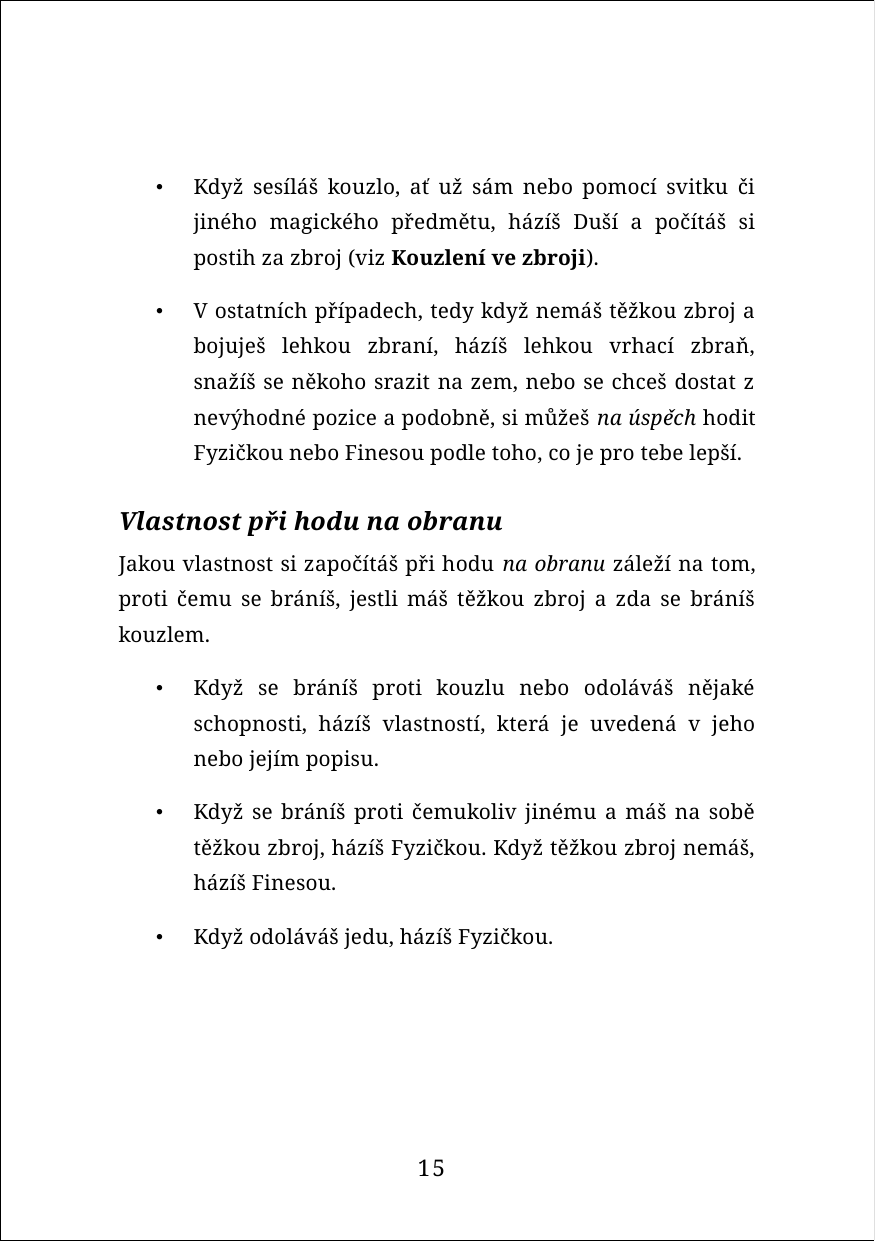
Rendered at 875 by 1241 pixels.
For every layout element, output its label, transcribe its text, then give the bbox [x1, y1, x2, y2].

list Když se bráníš proti kouzlu nebo odoláváš nějaké schopnosti, házíš vlastností, která je uvedená v jeho nebo jejím popisu. [156, 673, 756, 773]
text Jakou vlastnost si započítáš při hodu na obranu záleží na tom, proti čemu se bráníš, jestli máš těžkou zbroj a zda se bráníš kouzlem. [118, 549, 756, 648]
list Když odoláváš jedu, házíš Fyzičkou. [156, 922, 756, 950]
list Když sesíláš kouzlo, ať už sám nebo pomocí svitku či jiného magického předmětu, házíš Duší a počítáš si postih za zbroj (viz Kouzlení ve zbroji). [156, 172, 756, 271]
list V ostatních případech, tedy když nemáš těžkou zbroj a bojuješ lehkou zbraní, házíš lehkou vrhací zbraň, snažíš se někoho srazit na zem, nebo se chceš dostat z nevýhodné pozice a podobně, si můžeš na úspěch hodit Fyzičkou nebo Finesou podle toho, co je pro tebe lepší. [156, 296, 756, 467]
subtitle Vlastnost při hodu na obranu [118, 503, 756, 537]
list Když se bráníš proti čemukoliv jinému a máš na sobě těžkou zbroj, házíš Fyzičkou. Když těžkou zbroj nemáš, házíš Finesou. [156, 797, 756, 897]
